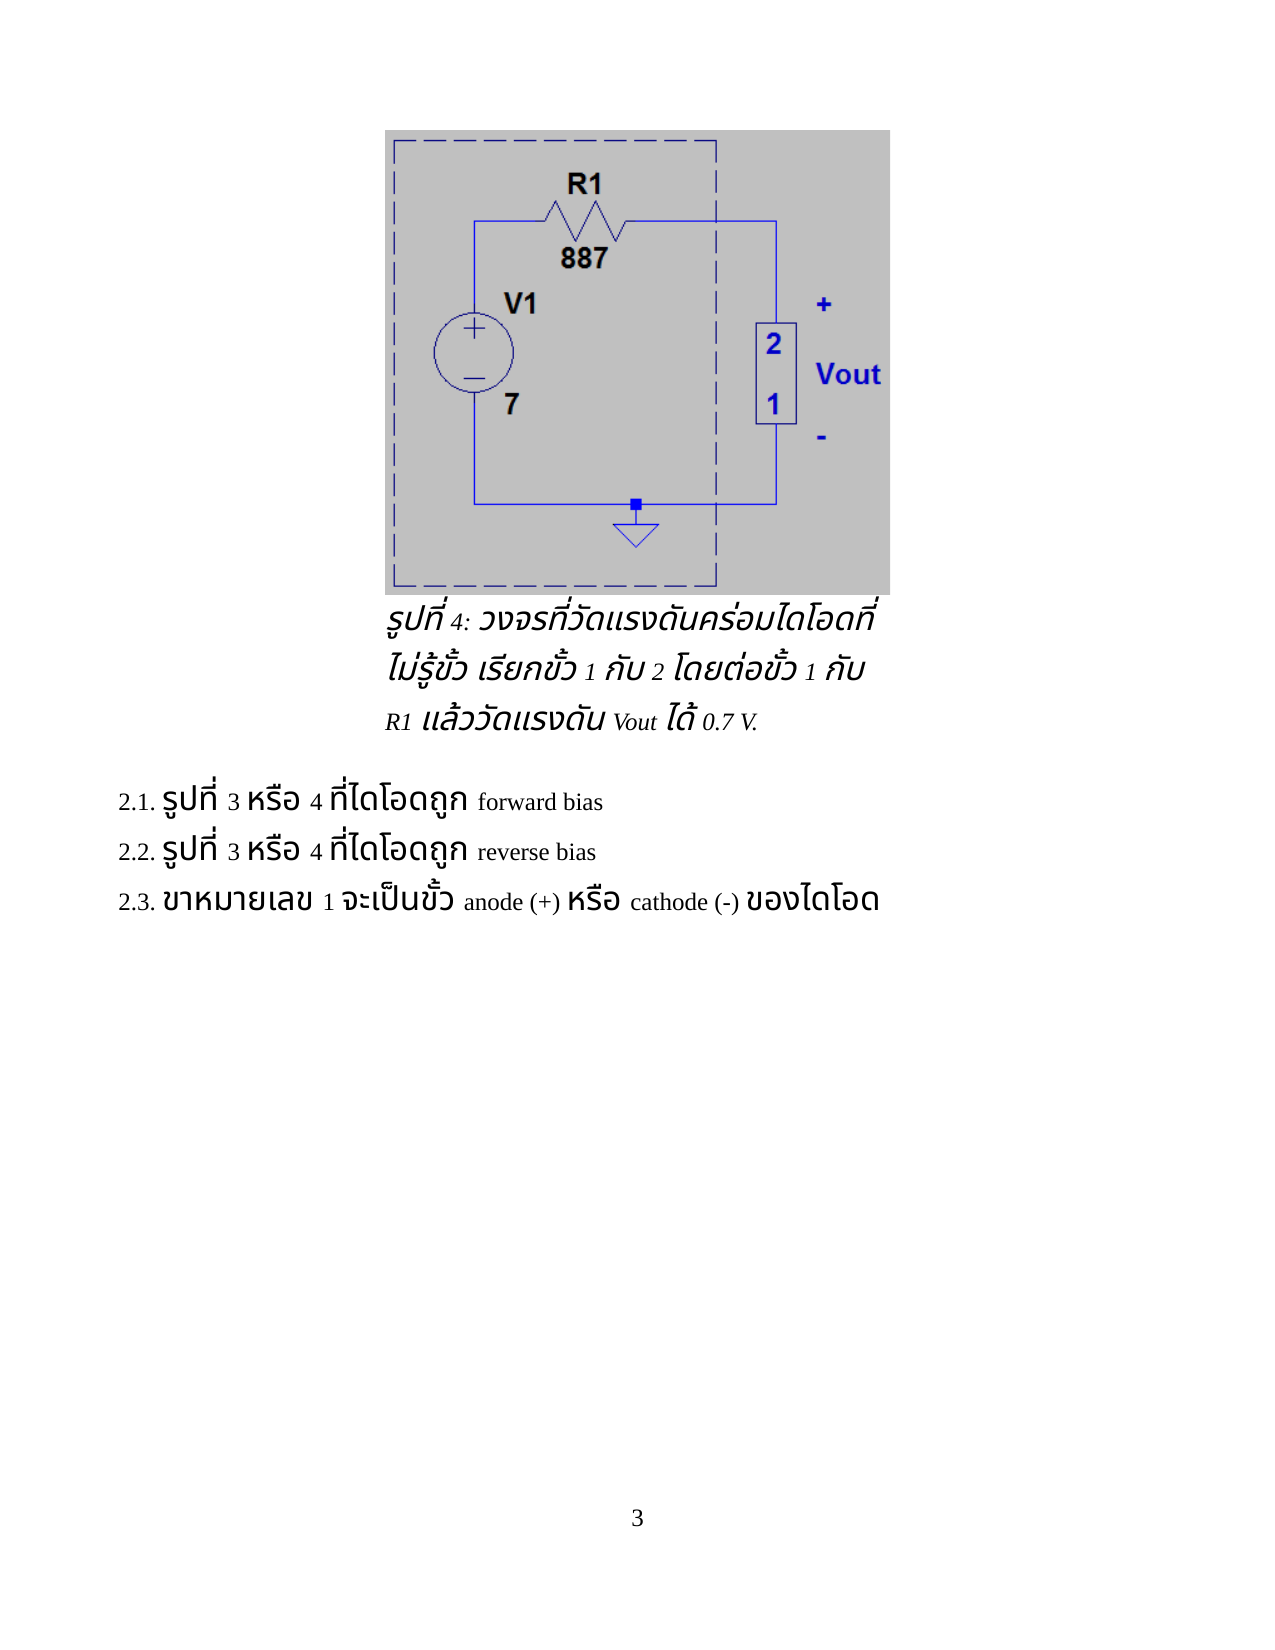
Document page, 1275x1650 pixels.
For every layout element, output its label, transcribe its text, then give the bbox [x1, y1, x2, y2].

text 2.2. รูปที่ 3 หรือ 4 ที่ไดโอดถูก reverse bias [118, 825, 1157, 875]
text 2.3. ขาหมายเลข 1 จะเป็นขั้ว anode (+) หรือ cathode (-) ของไดโอด [118, 875, 1157, 926]
text รูปที่ 4: วงจรที่วัดแรงดันคร่อมไดโอดที่ไม่รู้ขั้ว เรียกขั้ว 1 กับ 2 โดยต่อขั้ว 1 กับ R1 แล้ววัดแรงดัน Vout ได้ 0.7 V. [385, 595, 890, 746]
text 2.1. รูปที่ 3 หรือ 4 ที่ไดโอดถูก forward bias [118, 774, 1157, 825]
